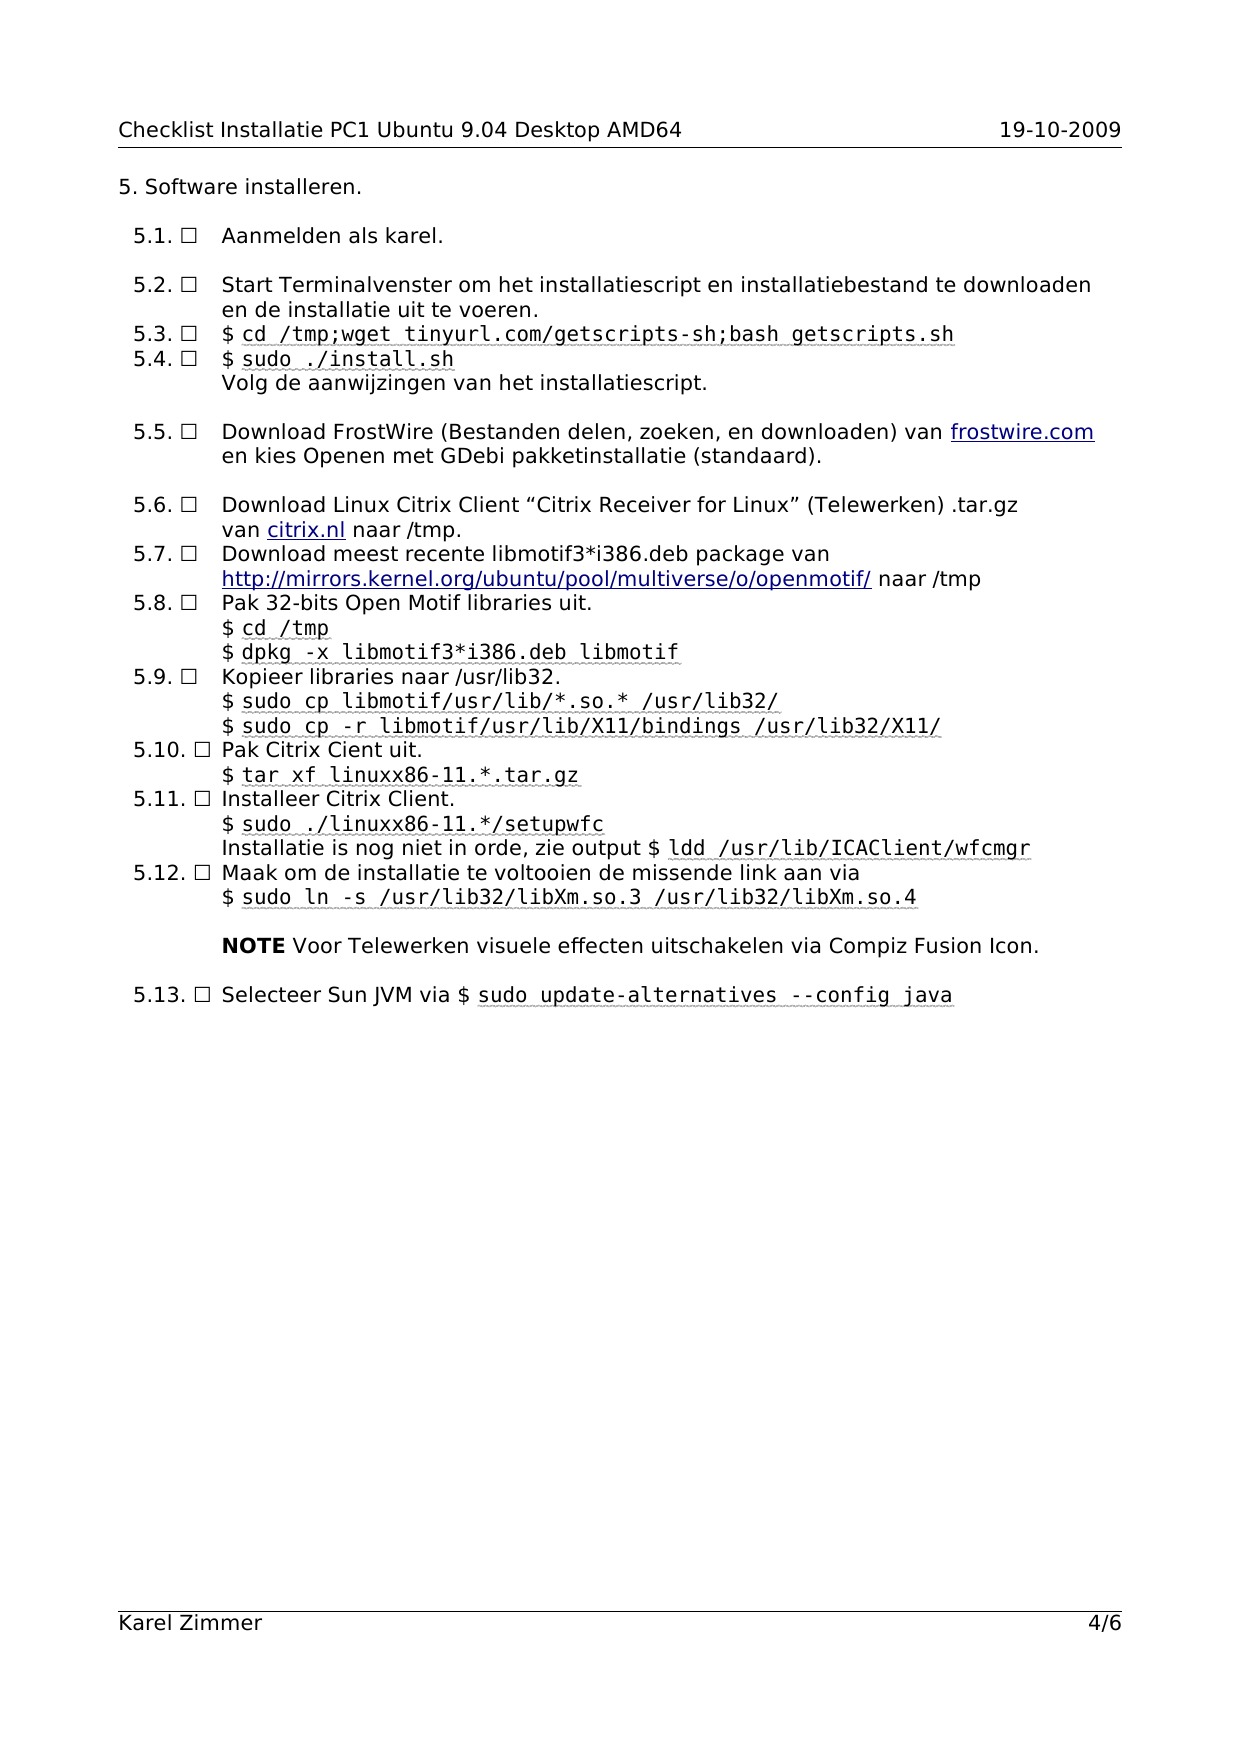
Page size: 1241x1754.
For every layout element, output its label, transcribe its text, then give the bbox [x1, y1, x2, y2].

list Aanmelden als karel. [133, 224, 1122, 248]
list Maak om de installatie te voltooien de missende link aan via $ sudo ln -s /usr/lib32/libXm.so.3 /usr/lib32/libXm.so.4 NOTE Voor Telewerken visuele effecten uitschakelen via Compiz Fusion Icon. [133, 861, 1122, 958]
list Software installeren. [118, 175, 1122, 199]
list Download FrostWire (Bestanden delen, zoeken, en downloaden) van frostwire.com en kies Openen met GDebi pakketinstallatie (standaard). [133, 420, 1122, 469]
list $ cd /tmp;wget tinyurl.com/getscripts-sh;bash getscripts.sh [133, 322, 1122, 346]
list Installeer Citrix Client. $ sudo ./linuxx86-11.*/setupwfc Installatie is nog niet in orde, zie output $ ldd /usr/lib/ICAClient/wfcmgr [133, 787, 1122, 861]
list Selecteer Sun JVM via $ sudo update-alternatives --config java [133, 983, 1122, 1007]
list Start Terminalvenster om het installatiescript en installatiebestand te downloaden en de installatie uit te voeren. [133, 273, 1122, 322]
list Pak 32-bits Open Motif libraries uit. $ cd /tmp $ dpkg -x libmotif3*i386.deb libmotif [133, 591, 1122, 665]
list Kopieer libraries naar /usr/lib32. $ sudo cp libmotif/usr/lib/*.so.* /usr/lib32/ $ sudo cp -r libmotif/usr/lib/X11/bindings /usr/lib32/X11/ [133, 665, 1122, 738]
list Download Linux Citrix Client “Citrix Receiver for Linux” (Telewerken) .tar.gz van citrix.nl naar /tmp. [133, 493, 1122, 542]
list Download meest recente libmotif3*i386.deb package van http://mirrors.kernel.org/ubuntu/pool/multiverse/o/openmotif/ naar /tmp [133, 542, 1122, 591]
list Pak Citrix Cient uit. $ tar xf linuxx86-11.*.tar.gz [133, 738, 1122, 787]
list $ sudo ./install.sh Volg de aanwijzingen van het installatiescript. [133, 346, 1122, 395]
